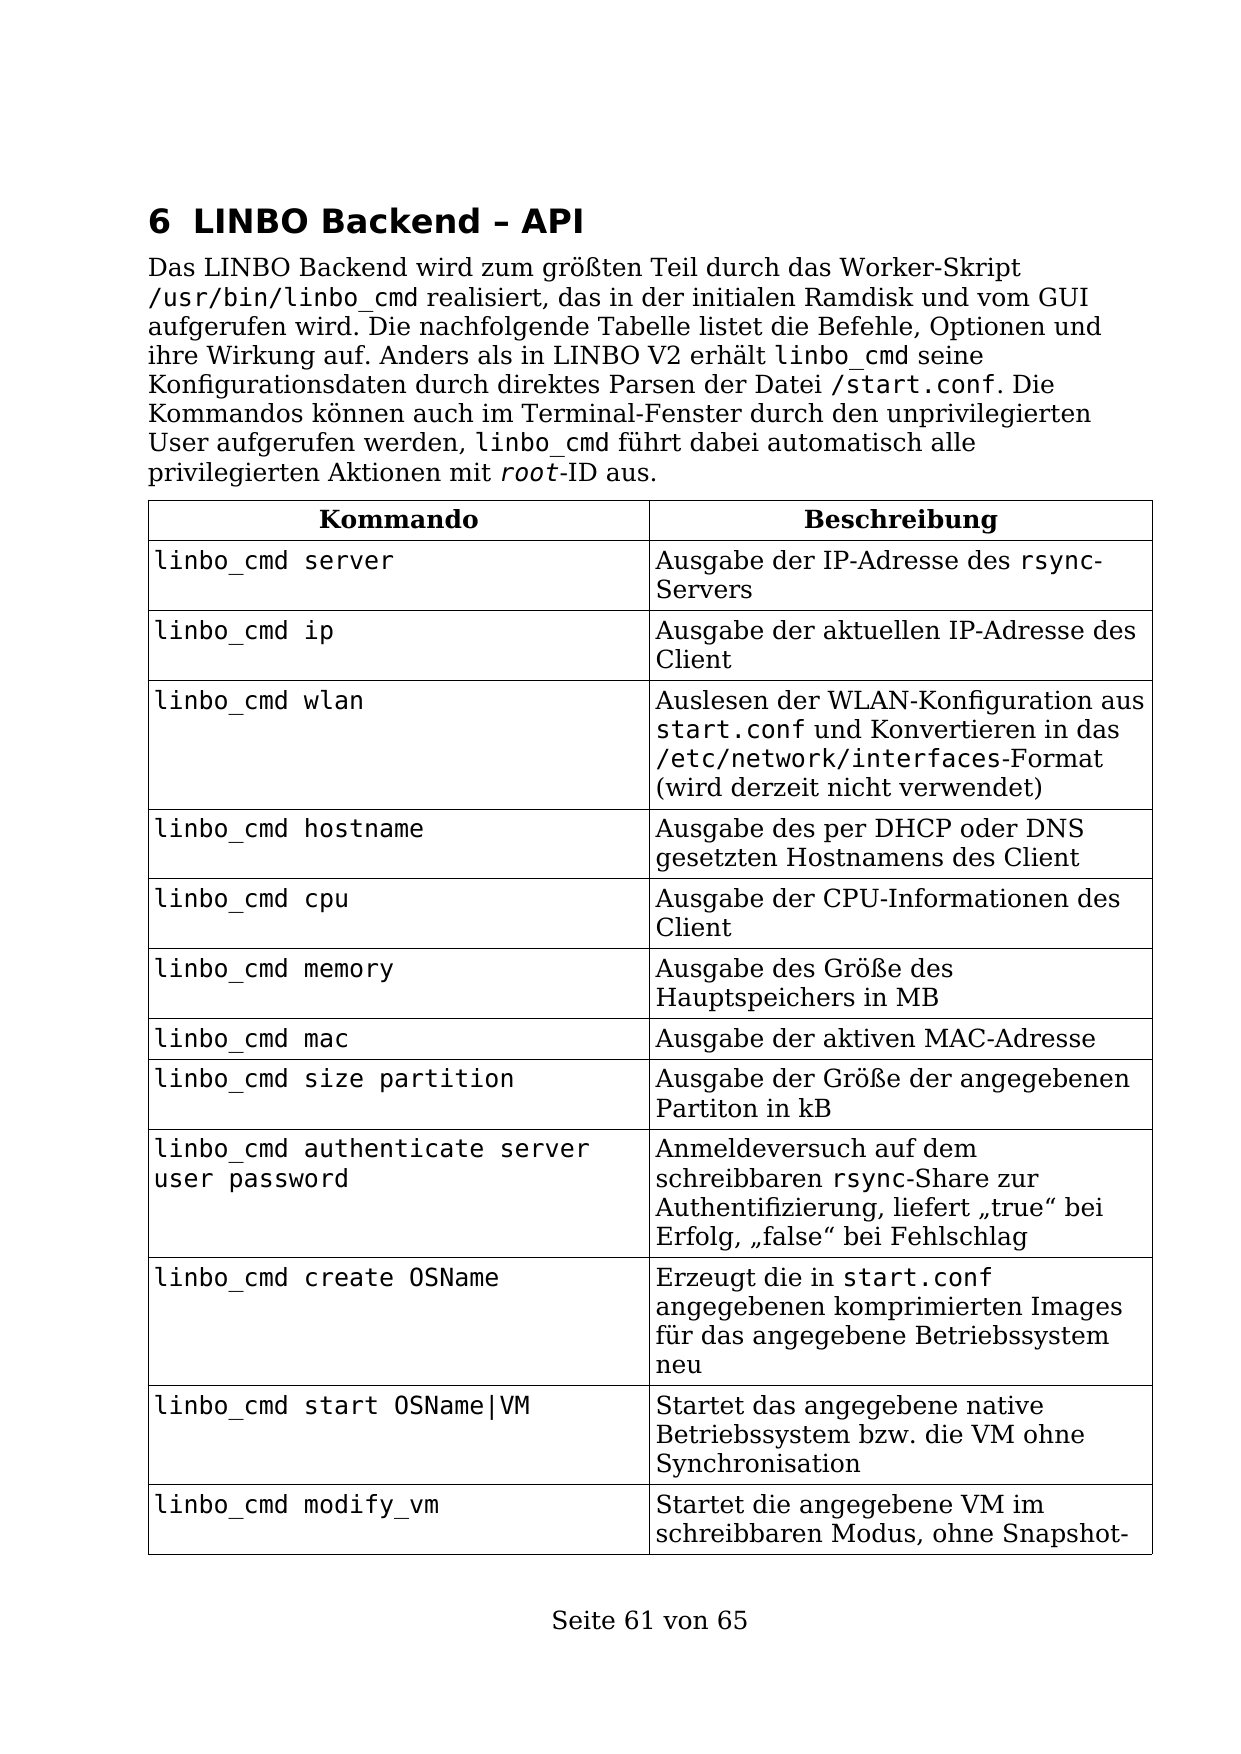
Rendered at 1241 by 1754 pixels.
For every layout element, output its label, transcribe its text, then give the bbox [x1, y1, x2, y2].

table_cell linbo_cmd ip [149, 611, 649, 680]
table_cell linbo_cmd authenticate server user password [149, 1130, 649, 1257]
table_cell Ausgabe der aktuellen IP-Adresse des Client [650, 611, 1152, 680]
table_cell linbo_cmd hostname [149, 810, 649, 878]
table_cell Ausgabe des Größe des Hauptspeichers in MB [650, 949, 1152, 1018]
text Das LINBO Backend wird zum größten Teil durch das Worker-Skript /usr/bin/linbo_cmd realisiert, das in der initialen Ramdisk und vom GUI aufgerufen wird. Die nachfolgende Tabelle listet die Befehle, Optionen und ihre Wirkung auf. Anders als in LINBO V2 erhält linbo_cmd seine Konfigurationsdaten durch direktes Parsen der Datei /start.conf. Die Kommandos können auch im Terminal-Fenster durch den unprivilegierten User aufgerufen werden, linbo_cmd führt dabei automatisch alle privilegierten Aktionen mit root-ID aus. [148, 254, 1152, 487]
table_cell Ausgabe der IP-Adresse des rsync-Servers [650, 541, 1152, 610]
table_cell linbo_cmd start OSName|VM [149, 1386, 649, 1484]
table_cell linbo_cmd modify_vm [149, 1485, 649, 1554]
table_cell linbo_cmd wlan [149, 681, 649, 808]
table_cell Ausgabe der Größe der angegebenen Partiton in kB [650, 1060, 1152, 1129]
table_cell linbo_cmd create OSName [149, 1258, 649, 1385]
table_cell Ausgabe des per DHCP oder DNS gesetzten Hostnamens des Client [650, 810, 1152, 878]
subtitle LINBO Backend – API [148, 202, 1152, 241]
table_header Beschreibung [650, 501, 1152, 540]
table_cell Ausgabe der aktiven MAC-Adresse [650, 1019, 1152, 1059]
table_cell Startet das angegebene native Betriebssystem bzw. die VM ohne Synchronisation [650, 1386, 1152, 1484]
table_cell Startet die angegebene VM im schreibbaren Modus, ohne Snapshot- [650, 1485, 1152, 1554]
table_cell linbo_cmd size partition [149, 1060, 649, 1129]
table_cell Auslesen der WLAN-Konfiguration aus start.conf und Konvertieren in das /etc/network/interfaces-Format (wird derzeit nicht verwendet) [650, 681, 1152, 808]
table_cell linbo_cmd memory [149, 949, 649, 1018]
table_cell linbo_cmd cpu [149, 879, 649, 948]
table_cell Anmeldeversuch auf dem schreibbaren rsync-Share zur Authentifizierung, liefert „true“ bei Erfolg, „false“ bei Fehlschlag [650, 1130, 1152, 1257]
table_cell Ausgabe der CPU-Informationen des Client [650, 879, 1152, 948]
table_cell linbo_cmd server [149, 541, 649, 610]
table_cell linbo_cmd mac [149, 1019, 649, 1059]
table_cell Erzeugt die in start.conf angegebenen komprimierten Images für das angegebene Betriebssystem neu [650, 1258, 1152, 1385]
table_header Kommando [149, 501, 649, 540]
